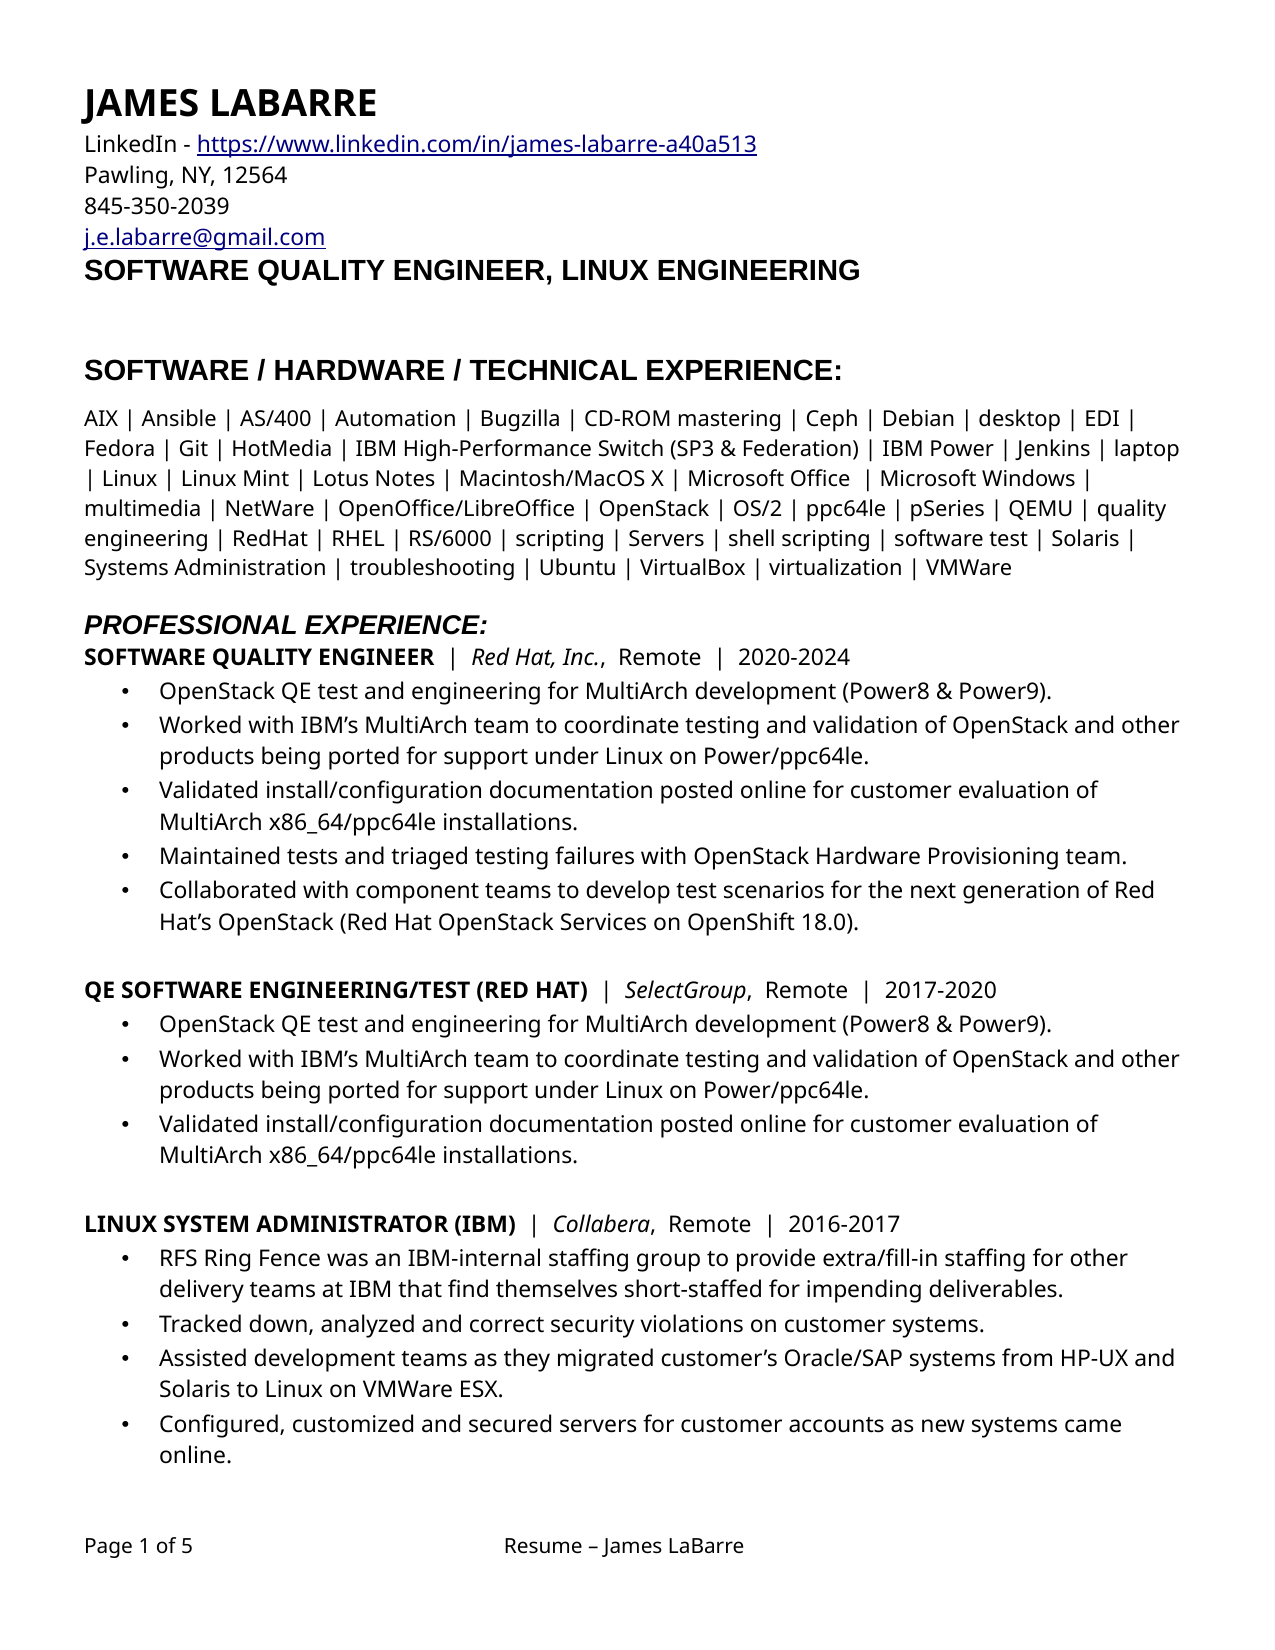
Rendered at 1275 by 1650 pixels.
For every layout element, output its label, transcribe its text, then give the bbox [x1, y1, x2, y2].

list Configured, customized and secured servers for customer accounts as new systems came online. [121, 1407, 1191, 1470]
list OpenStack QE test and engineering for MultiArch development (Power8 & Power9). [121, 1008, 1191, 1039]
list Worked with IBM’s MultiArch team to coordinate testing and validation of OpenStack and other products being ported for support under Linux on Power/ppc64le. [121, 1043, 1191, 1105]
text QE SOFTWARE ENGINEERING/TEST (RED HAT) | SelectGroup, Remote | 2017-2020 [84, 974, 1191, 1005]
list Validated install/configuration documentation posted online for customer evaluation of MultiArch x86_64/ppc64le installations. [121, 774, 1191, 837]
title PROFESSIONAL EXPERIENCE: [84, 609, 1191, 640]
list RFS Ring Fence was an IBM-internal staffing group to provide extra/fill-in staffing for other delivery teams at IBM that find themselves short-staffed for impending deliverables. [121, 1242, 1191, 1305]
list Worked with IBM’s MultiArch team to coordinate testing and validation of OpenStack and other products being ported for support under Linux on Power/ppc64le. [121, 709, 1191, 771]
title SOFTWARE / HARDWARE / TECHNICAL EXPERIENCE: [84, 303, 1191, 387]
list AIX | Ansible | AS/400 | Automation | Bugzilla | CD-ROM mastering | Ceph | Debian | desktop | EDI | Fedora | Git | HotMedia | IBM High-Performance Switch (SP3 & Federation) | IBM Power | Jenkins | laptop | Linux | Linux Mint | Lotus Notes | Macintosh/MacOS X | Microsoft Office | Microsoft Windows | multimedia | NetWare | OpenOffice/LibreOffice | OpenStack | OS/2 | ppc64le | pSeries | QEMU | quality engineering | RedHat | RHEL | RS/6000 | scripting | Servers | shell scripting | software test | Solaris | Systems Administration | troubleshooting | Ubuntu | VirtualBox | virtualization | VMWare [84, 403, 1191, 582]
title SOFTWARE QUALITY ENGINEER, LINUX ENGINEERING [84, 252, 1191, 286]
list Assisted development teams as they migrated customer’s Oracle/SAP systems from HP-UX and Solaris to Linux on VMWare ESX. [121, 1342, 1191, 1404]
list Maintained tests and triaged testing failures with OpenStack Hardware Provisioning team. [121, 840, 1191, 871]
text LinkedIn - https://www.linkedin.com/in/james-labarre-a40a513 [84, 127, 1191, 159]
subtitle JAMES LABARRE [84, 76, 1191, 127]
list OpenStack QE test and engineering for MultiArch development (Power8 & Power9). [121, 675, 1191, 706]
text Pawling, NY, 12564 845-350-2039 j.e.labarre@gmail.com [84, 159, 1191, 252]
list Tracked down, analyzed and correct security violations on customer systems. [121, 1308, 1191, 1339]
list Validated install/configuration documentation posted online for customer evaluation of MultiArch x86_64/ppc64le installations. [121, 1108, 1191, 1171]
text SOFTWARE QUALITY ENGINEER | Red Hat, Inc., Remote | 2020-2024 [84, 640, 1191, 672]
text LINUX SYSTEM ADMINISTRATOR (IBM) | Collabera, Remote | 2016-2017 [84, 1208, 1191, 1239]
list Collaborated with component teams to develop test scenarios for the next generation of Red Hat’s OpenStack (Red Hat OpenStack Services on OpenShift 18.0). [121, 874, 1191, 937]
